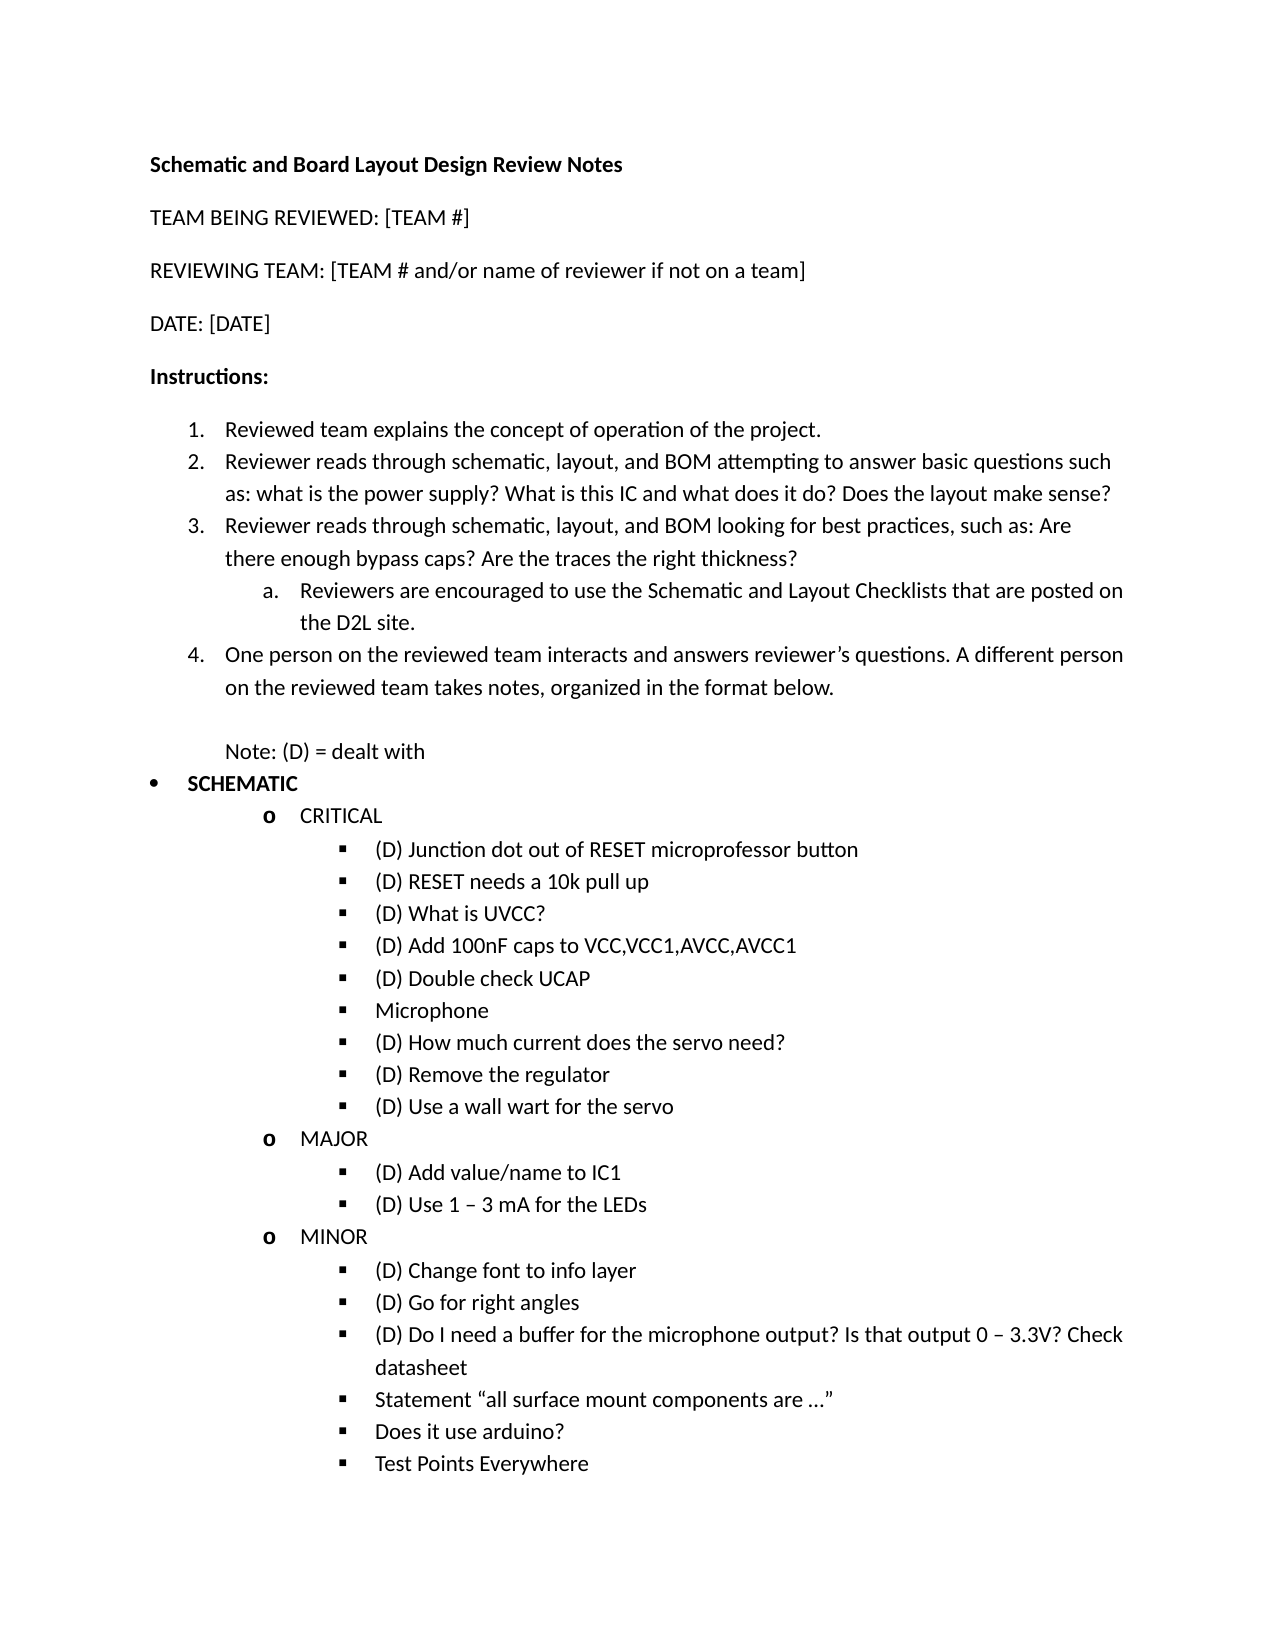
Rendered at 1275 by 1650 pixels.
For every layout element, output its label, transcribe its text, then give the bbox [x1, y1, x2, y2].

list SCHEMATIC [150, 769, 1125, 797]
list MINOR [262, 1222, 1125, 1252]
list (D) Use 1 – 3 mA for the LEDs [337, 1190, 1125, 1218]
text TEAM BEING REVIEWED: [TEAM #] [150, 203, 1125, 231]
list Reviewer reads through schematic, layout, and BOM looking for best practices, such as: Are there enough bypass caps? Are the traces the right thickness? [187, 512, 1125, 572]
list Reviewer reads through schematic, layout, and BOM attempting to answer basic questions such as: what is the power supply? What is this IC and what does it do? Does the layout make sense? [187, 447, 1125, 507]
list Reviewers are encouraged to use the Schematic and Layout Checklists that are posted on the D2L site. [262, 576, 1125, 636]
list (D) How much current does the servo need? [337, 1028, 1125, 1056]
list (D) Add 100nF caps to VCC,VCC1,AVCC,AVCC1 [337, 931, 1125, 959]
list Statement “all surface mount components are …” [337, 1385, 1125, 1413]
text Instructions: [150, 362, 1125, 390]
list (D) Double check UCAP [337, 964, 1125, 992]
text REVIEWING TEAM: [TEAM # and/or name of reviewer if not on a team] [150, 256, 1125, 284]
list Does it use arduino? [337, 1417, 1125, 1445]
list One person on the reviewed team interacts and answers reviewer’s questions. A different person on the reviewed team takes notes, organized in the format below. [187, 640, 1125, 733]
list CRITICAL [262, 801, 1125, 831]
list (D) Add value/name to IC1 [337, 1158, 1125, 1186]
list Reviewed team explains the concept of operation of the project. [187, 415, 1125, 443]
list Test Points Everywhere [337, 1449, 1125, 1477]
list MAJOR [262, 1124, 1125, 1154]
list (D) Use a wall wart for the servo [337, 1092, 1125, 1120]
text Schematic and Board Layout Design Review Notes [150, 150, 1125, 178]
list (D) What is UVCC? [337, 899, 1125, 927]
list (D) RESET needs a 10k pull up [337, 867, 1125, 895]
list (D) Junction dot out of RESET microprofessor button [337, 835, 1125, 863]
list Microphone [337, 996, 1125, 1024]
list (D) Change font to info layer [337, 1256, 1125, 1284]
list (D) Remove the regulator [337, 1060, 1125, 1088]
text DATE: [DATE] [150, 309, 1125, 337]
list (D) Do I need a buffer for the microphone output? Is that output 0 – 3.3V? Check datasheet [337, 1320, 1125, 1381]
list (D) Go for right angles [337, 1288, 1125, 1316]
list Note: (D) = dealt with [187, 737, 1125, 765]
